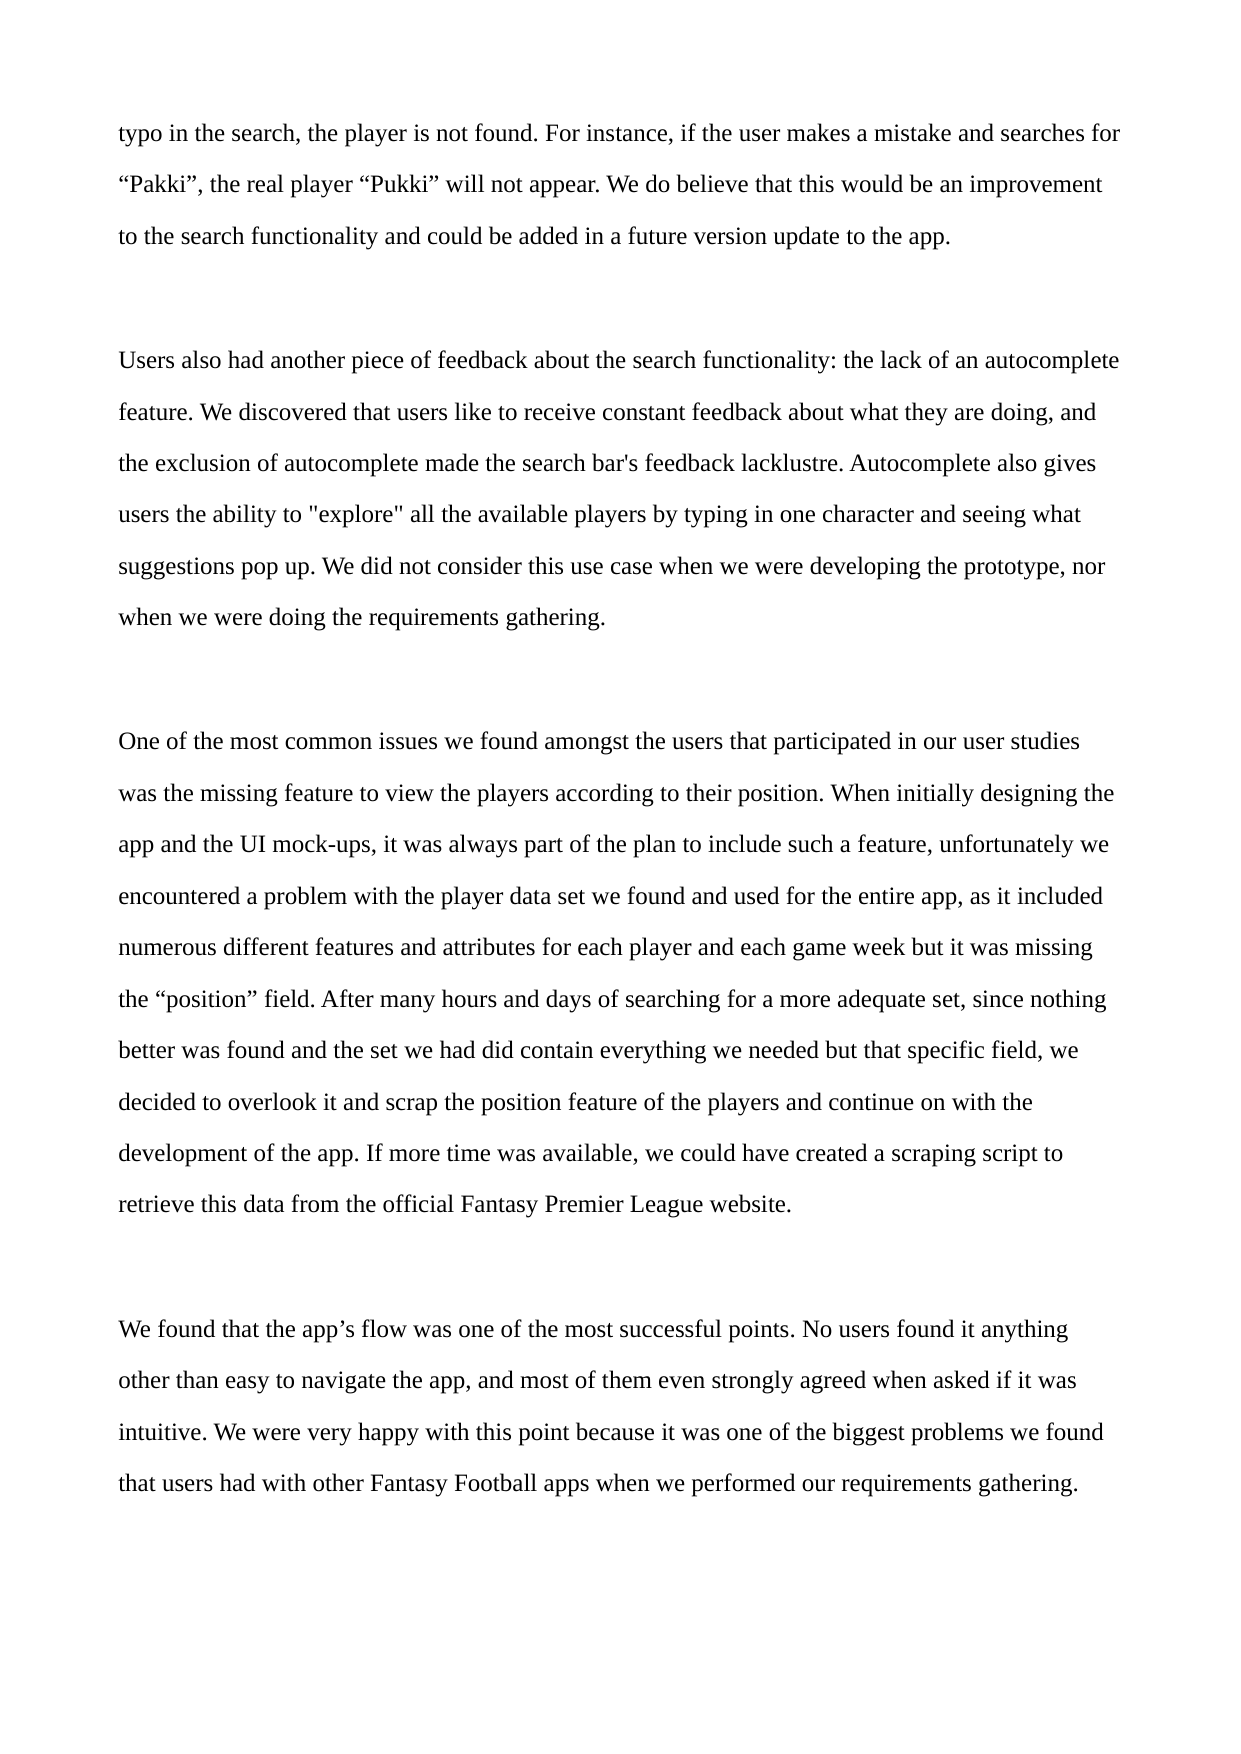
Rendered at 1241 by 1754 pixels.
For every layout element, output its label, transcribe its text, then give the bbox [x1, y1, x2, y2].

text One of the most common issues we found amongst the users that participated in our user studies was the missing feature to view the players according to their position. When initially designing the app and the UI mock-ups, it was always part of the plan to include such a feature, unfortunately we encountered a problem with the player data set we found and used for the entire app, as it included numerous different features and attributes for each player and each game week but it was missing the “position” field. After many hours and days of searching for a more adequate set, since nothing better was found and the set we had did contain everything we needed but that specific field, we decided to overlook it and scrap the position feature of the players and continue on with the development of the app. If more time was available, we could have created a scraping script to retrieve this data from the official Fantasy Premier League website. [118, 726, 1122, 1218]
text typo in the search, the player is not found. For instance, if the user makes a mistake and searches for “Pakki”, the real player “Pukki” will not appear. We do believe that this would be an improvement to the search functionality and could be added in a future version update to the app. [118, 118, 1122, 250]
text We found that the app’s flow was one of the most successful points. No users found it anything other than easy to navigate the app, and most of them even strongly agreed when asked if it was intuitive. We were very happy with this point because it was one of the biggest problems we found that users had with other Fantasy Football apps when we performed our requirements gathering. [118, 1314, 1122, 1497]
text Users also had another piece of feedback about the search functionality: the lack of an autocomplete feature. We discovered that users like to receive constant feedback about what they are doing, and the exclusion of autocomplete made the search bar's feedback lacklustre. Autocomplete also gives users the ability to "explore" all the available players by typing in one character and seeing what suggestions pop up. We did not consider this use case when we were developing the prototype, nor when we were doing the requirements gathering. [118, 345, 1122, 631]
